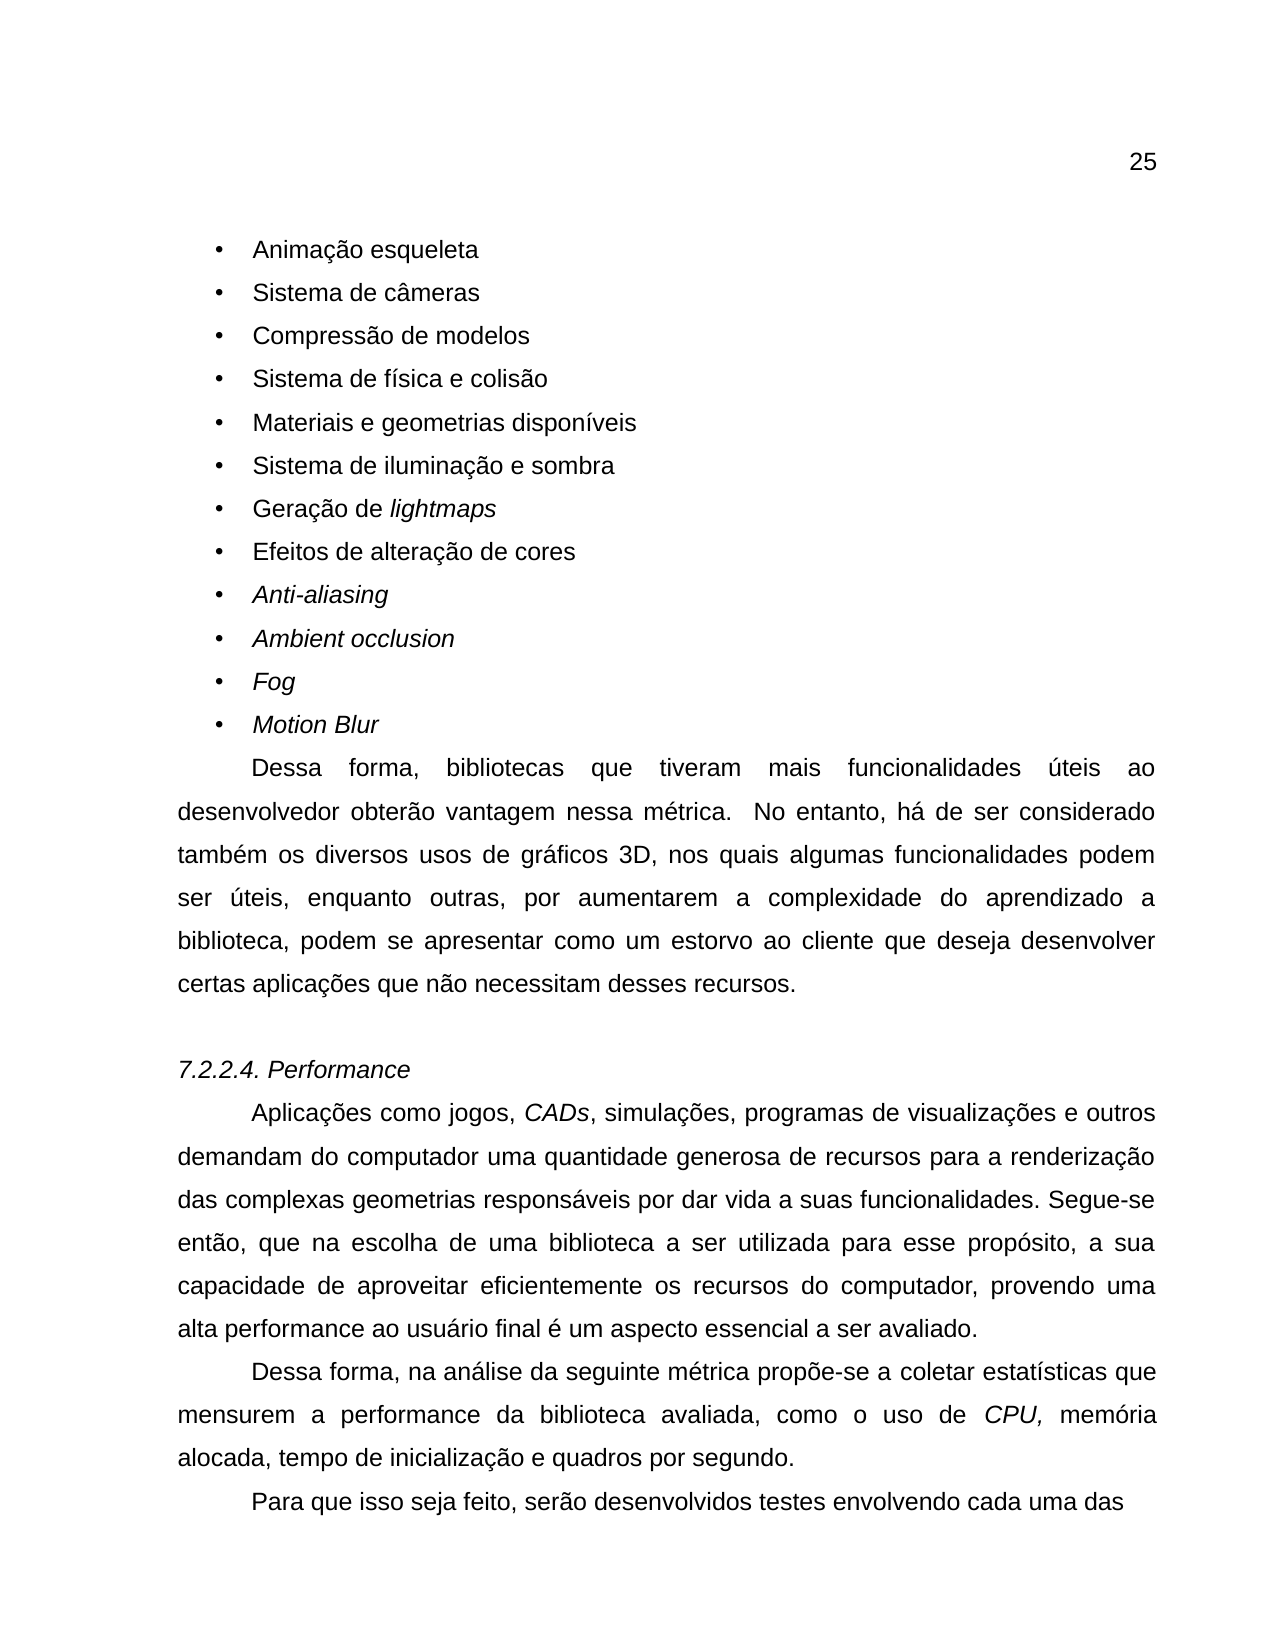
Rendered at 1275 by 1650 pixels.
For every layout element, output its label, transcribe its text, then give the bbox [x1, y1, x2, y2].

list Ambient occlusion [215, 624, 1157, 653]
text Dessa forma, na análise da seguinte métrica propõe-se a coletar estatísticas que mensurem a performance da biblioteca avaliada, como o uso de CPU, memória alocada, tempo de inicialização e quadros por segundo. [177, 1357, 1157, 1472]
list Fog [215, 667, 1157, 696]
list Materiais e geometrias disponíveis [215, 408, 1157, 436]
list Motion Blur [215, 710, 1157, 739]
list Sistema de câmeras [215, 278, 1157, 307]
text Para que isso seja feito, serão desenvolvidos testes envolvendo cada uma das [177, 1487, 1157, 1515]
text Dessa forma, bibliotecas que tiveram mais funcionalidades úteis ao desenvolvedor obterão vantagem nessa métrica. No entanto, há de ser considerado também os diversos usos de gráficos 3D, nos quais algumas funcionalidades podem ser úteis, enquanto outras, por aumentarem a complexidade do aprendizado a biblioteca, podem se apresentar como um estorvo ao cliente que deseja desenvolver certas aplicações que não necessitam desses recursos. [177, 753, 1157, 998]
text Aplicações como jogos, CADs, simulações, programas de visualizações e outros demandam do computador uma quantidade generosa de recursos para a renderização das complexas geometrias responsáveis por dar vida a suas funcionalidades. Segue-se então, que na escolha de uma biblioteca a ser utilizada para esse propósito, a sua capacidade de aproveitar eficientemente os recursos do computador, provendo uma alta performance ao usuário final é um aspecto essencial a ser avaliado. [177, 1098, 1157, 1343]
list Efeitos de alteração de cores [215, 537, 1157, 566]
list Compressão de modelos [215, 321, 1157, 350]
list Geração de lightmaps [215, 494, 1157, 523]
list Sistema de física e colisão [215, 364, 1157, 393]
list Sistema de iluminação e sombra [215, 451, 1157, 480]
list Animação esqueleta [215, 235, 1157, 263]
list Anti-aliasing [215, 581, 1157, 609]
subtitle 7.2.2.4. Performance [177, 1055, 1157, 1084]
